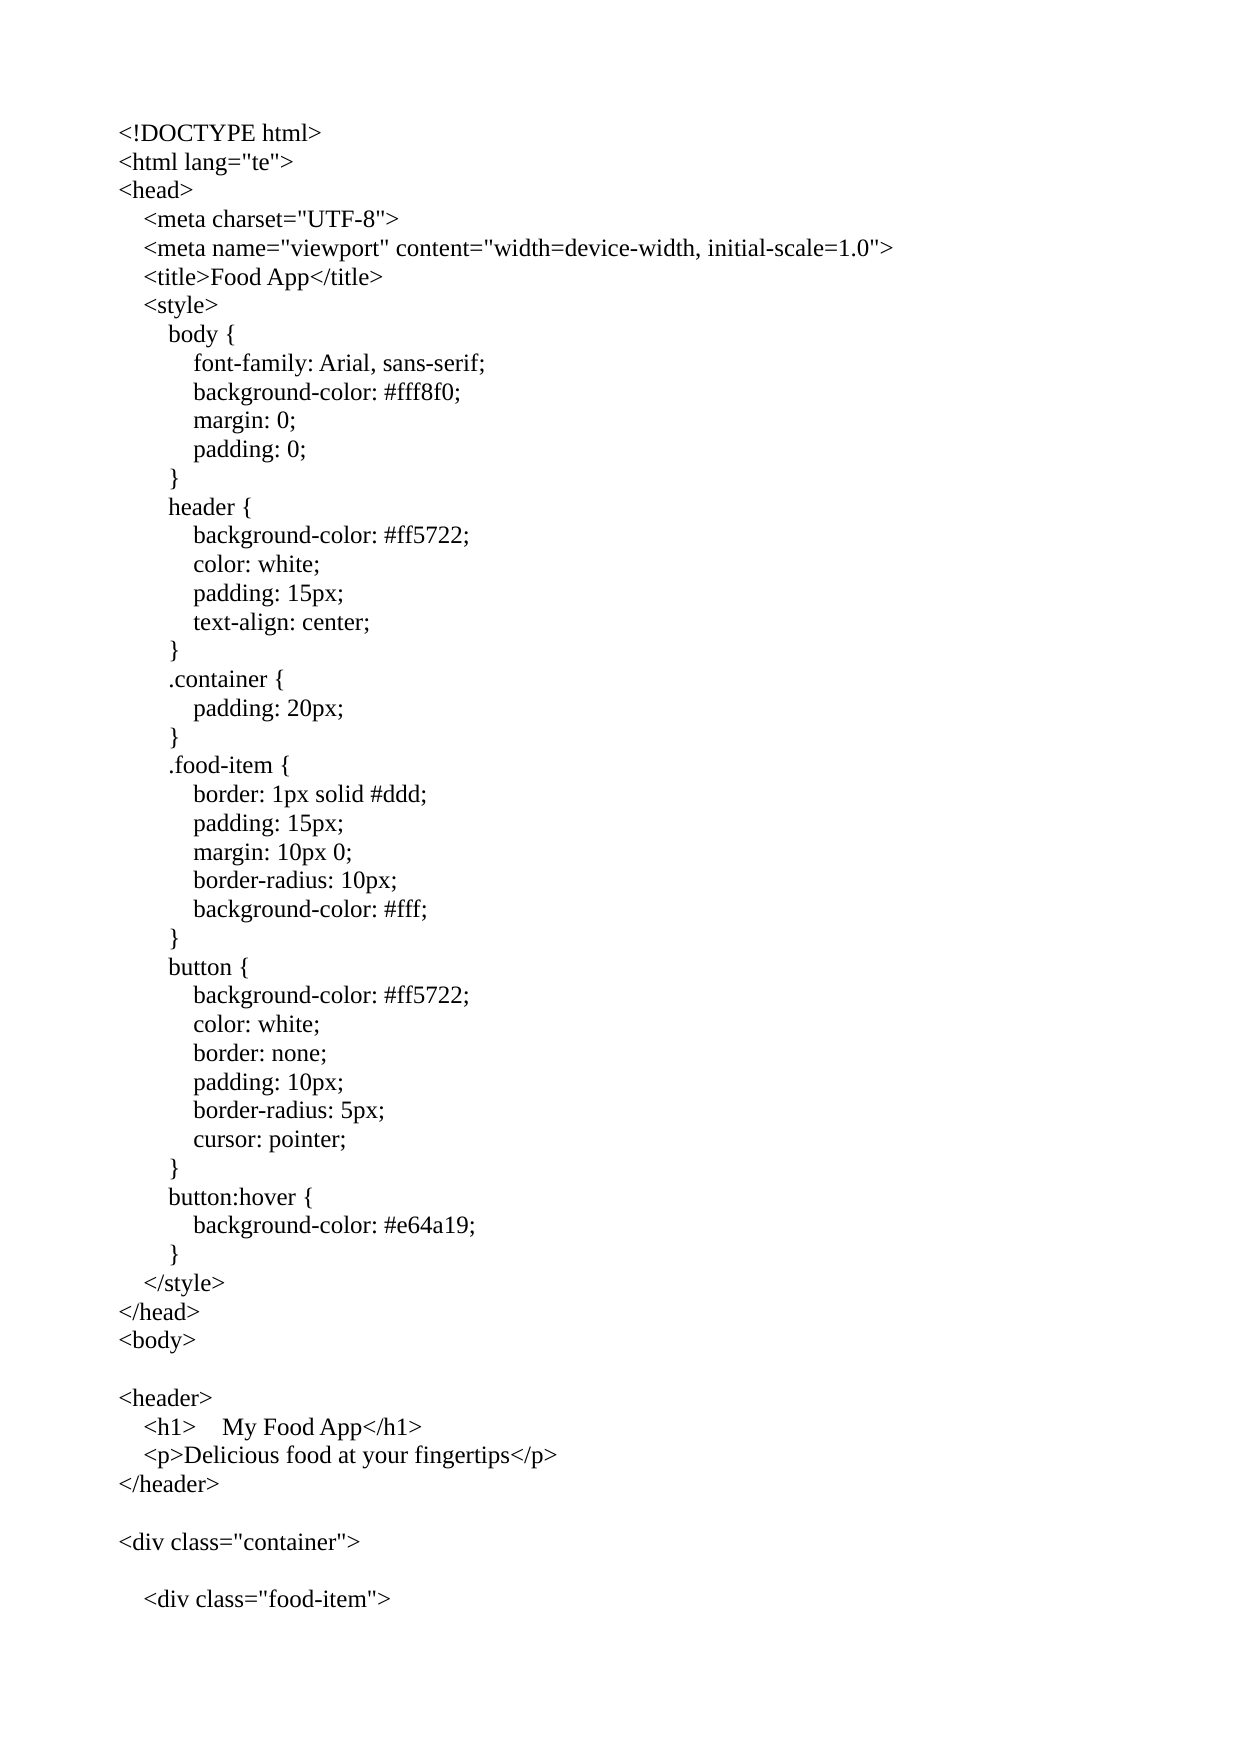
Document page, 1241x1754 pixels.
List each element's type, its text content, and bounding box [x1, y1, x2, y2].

text </header> [118, 1469, 1122, 1498]
text <meta charset="UTF-8"> [118, 204, 1122, 233]
text <style> [118, 291, 1122, 319]
text padding: 0; [118, 434, 1122, 463]
text padding: 20px; [118, 693, 1122, 722]
text font-family: Arial, sans-serif; [118, 348, 1122, 377]
text </head> [118, 1297, 1122, 1326]
text border: 1px solid #ddd; [118, 779, 1122, 808]
text padding: 15px; [118, 808, 1122, 837]
text } [118, 1153, 1122, 1182]
text <h1>🍔 My Food App</h1> [118, 1412, 1122, 1441]
text } [118, 722, 1122, 751]
text button { [118, 952, 1122, 981]
text } [118, 463, 1122, 492]
text color: white; [118, 549, 1122, 578]
text margin: 10px 0; [118, 837, 1122, 866]
text } [118, 636, 1122, 664]
text header { [118, 492, 1122, 521]
text background-color: #ff5722; [118, 981, 1122, 1009]
text <!DOCTYPE html> [118, 118, 1122, 147]
text </style> [118, 1268, 1122, 1297]
text cursor: pointer; [118, 1124, 1122, 1153]
text border: none; [118, 1038, 1122, 1067]
text text-align: center; [118, 607, 1122, 636]
text <div class="container"> [118, 1527, 1122, 1556]
text padding: 15px; [118, 578, 1122, 607]
text body { [118, 319, 1122, 348]
text margin: 0; [118, 406, 1122, 434]
text .container { [118, 664, 1122, 693]
text <meta name="viewport" content="width=device-width, initial-scale=1.0"> [118, 233, 1122, 262]
text background-color: #fff; [118, 894, 1122, 923]
text <header> [118, 1383, 1122, 1412]
text button:hover { [118, 1182, 1122, 1211]
text <html lang="te"> [118, 147, 1122, 176]
text <body> [118, 1326, 1122, 1354]
text border-radius: 10px; [118, 866, 1122, 894]
text color: white; [118, 1009, 1122, 1038]
text background-color: #e64a19; [118, 1211, 1122, 1239]
text border-radius: 5px; [118, 1096, 1122, 1124]
text <head> [118, 176, 1122, 204]
text .food-item { [118, 751, 1122, 779]
text <div class="food-item"> [118, 1584, 1122, 1613]
text } [118, 923, 1122, 952]
text background-color: #ff5722; [118, 521, 1122, 549]
text <title>Food App</title> [118, 262, 1122, 291]
text <p>Delicious food at your fingertips</p> [118, 1441, 1122, 1469]
text padding: 10px; [118, 1067, 1122, 1096]
text } [118, 1239, 1122, 1268]
text background-color: #fff8f0; [118, 377, 1122, 406]
